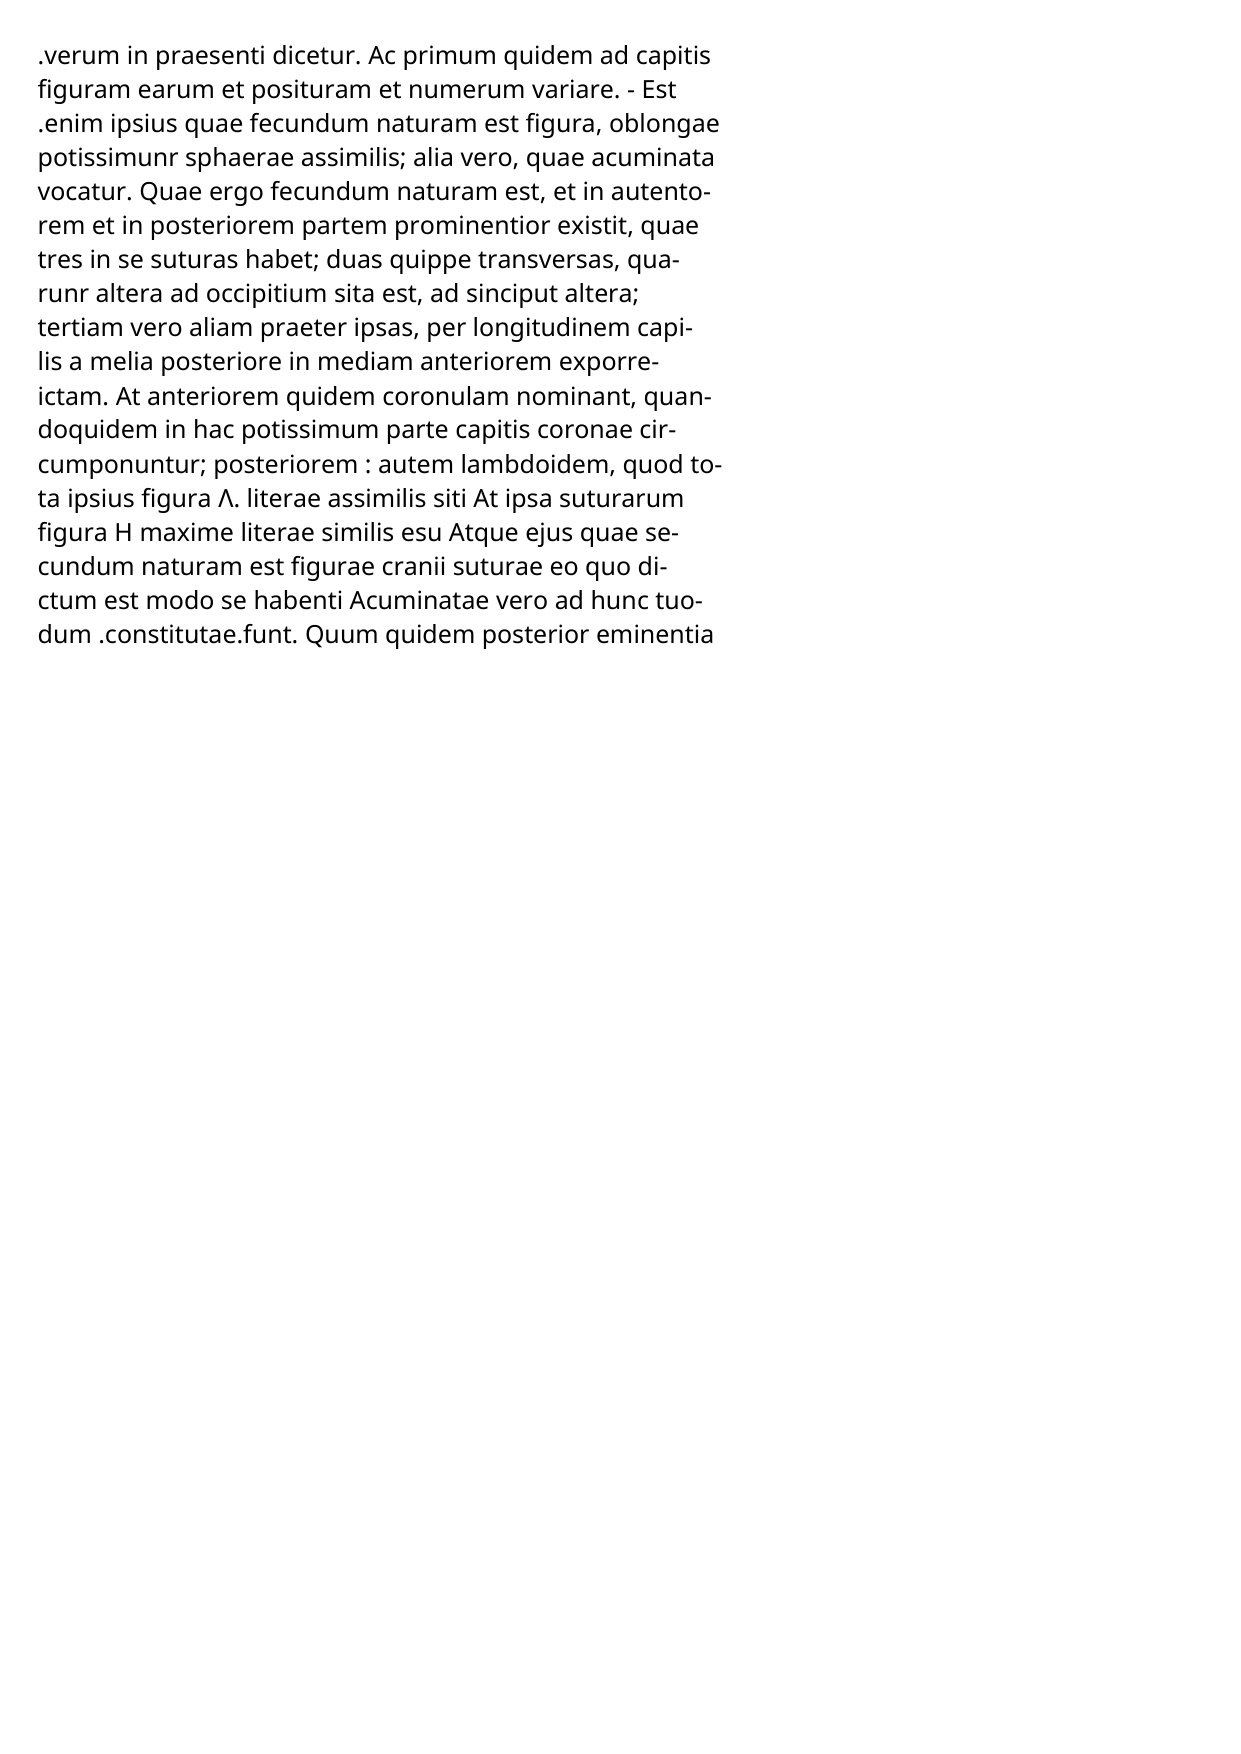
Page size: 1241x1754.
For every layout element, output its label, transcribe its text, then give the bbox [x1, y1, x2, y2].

text .verum in praesenti dicetur. Ac primum quidem ad capitis figuram earum et posituram et numerum variare. - Est .enim ipsius quae fecundum naturam est figura, oblongae potissimunr sphaerae assimilis; alia vero, quae acuminata vocatur. Quae ergo fecundum naturam est, et in autento- rem et in posteriorem partem prominentior existit, quae tres in se suturas habet; duas quippe transversas, qua- runr altera ad occipitium sita est, ad sinciput altera; tertiam vero aliam praeter ipsas, per longitudinem capi- lis a melia posteriore in mediam anteriorem exporre- ictam. At anteriorem quidem coronulam nominant, quan- doquidem in hac potissimum parte capitis coronae cir- cumponuntur; posteriorem : autem lambdoidem, quod to- ta ipsius figura Λ. literae assimilis siti At ipsa suturarum figura Η maxime literae similis esu Atque ejus quae se- cundum naturam est figurae cranii suturae eo quo di- ctum est modo se habenti Acuminatae vero ad hunc tuo- dum .constitutae.funt. Quum quidem posterior eminentia [37, 37, 1203, 651]
